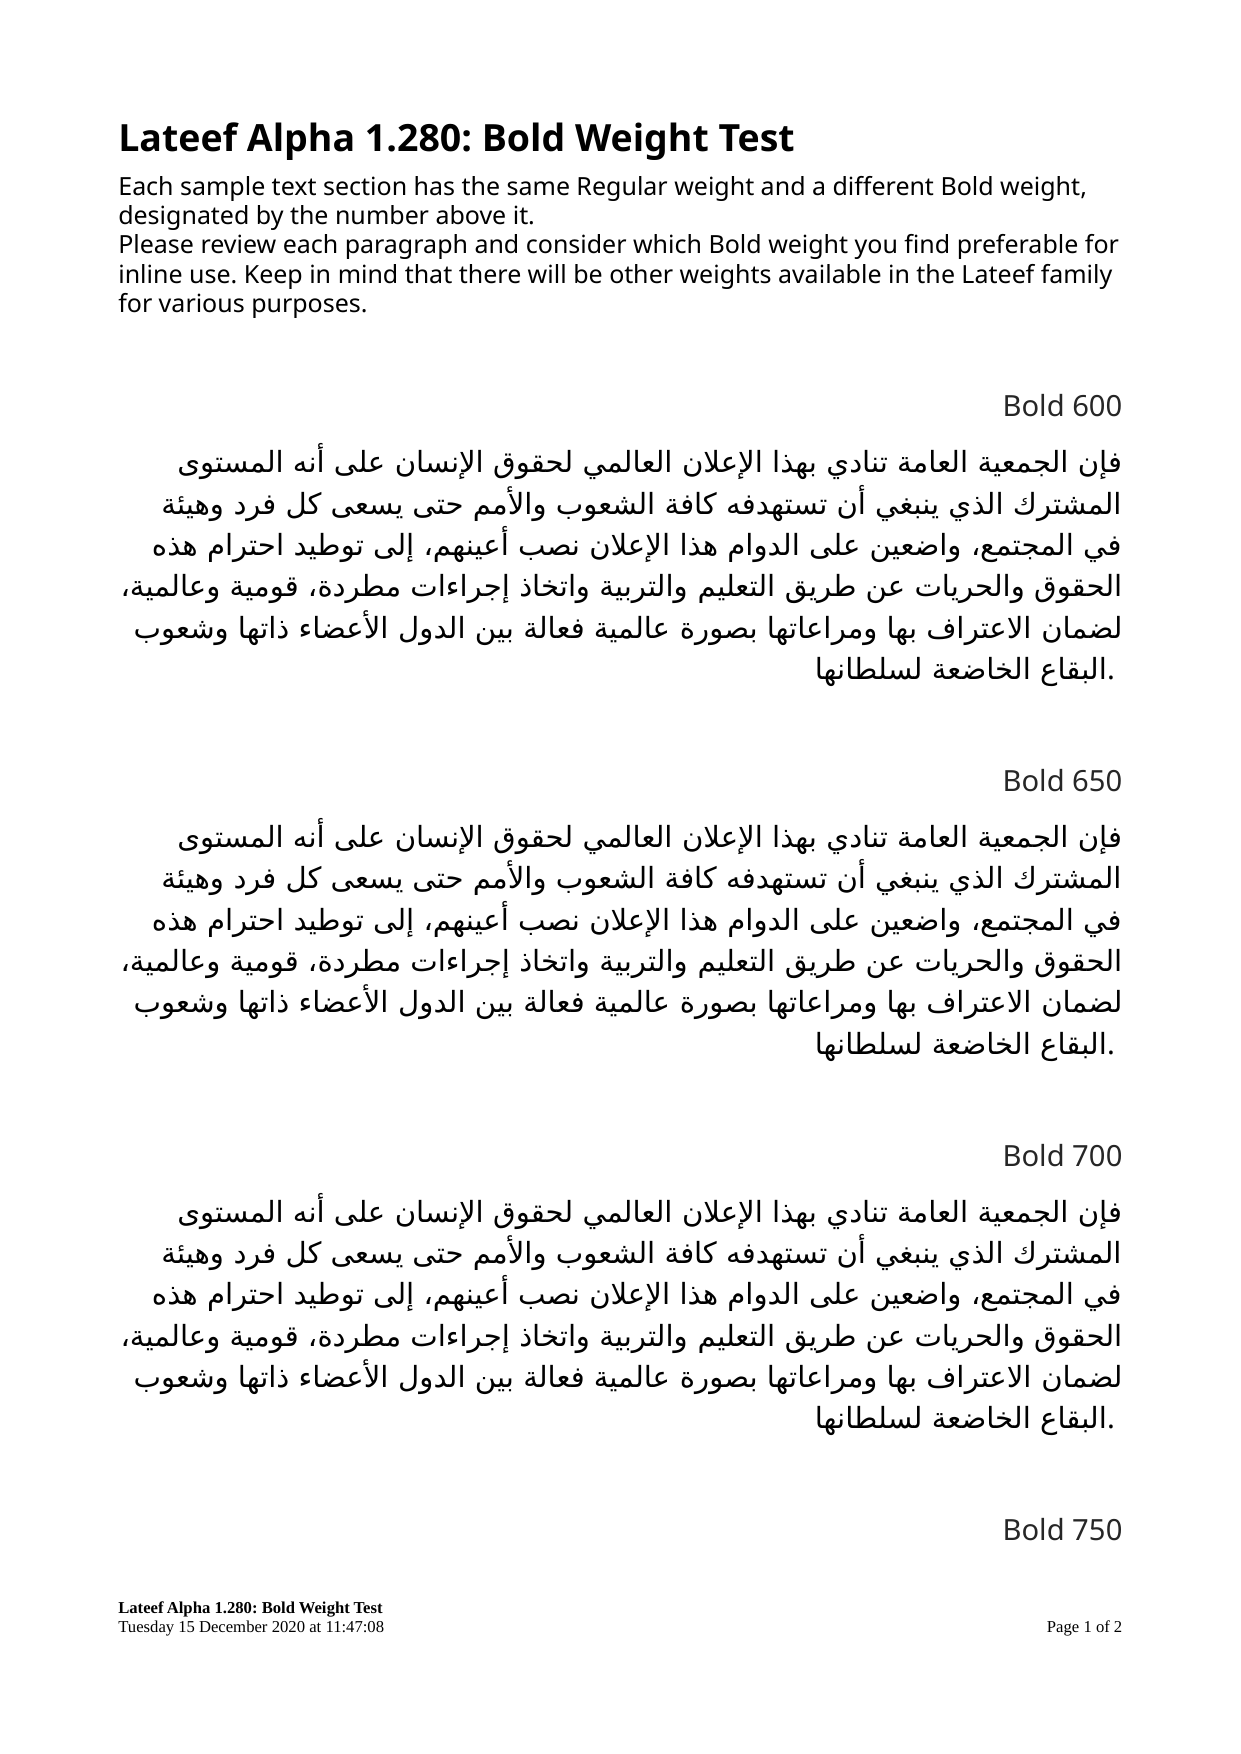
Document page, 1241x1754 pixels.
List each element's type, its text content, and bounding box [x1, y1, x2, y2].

text فإن الجمعية العامة تنادي بهذا الإعلان العالمي لحقوق الإنسان على أنه المستوى المشترك الذي ينبغي أن تستهدفه كافة الشعوب والأمم حتى يسعى كل فرد وهيئة في المجتمع، واضعين على الدوام هذا الإعلان نصب أعينهم، إلى توطيد احترام هذه الحقوق والحريات عن طريق التعليم والتربية واتخاذ إجراءات مطردة، قومية وعالمية، لضمان الاعتراف بها ومراعاتها بصورة عالمية فعالة بين الدول الأعضاء ذاتها وشعوب البقاع الخاضعة لسلطانها. [118, 440, 1122, 688]
text فإن الجمعية العامة تنادي بهذا الإعلان العالمي لحقوق الإنسان على أنه المستوى المشترك الذي ينبغي أن تستهدفه كافة الشعوب والأمم حتى يسعى كل فرد وهيئة في المجتمع، واضعين على الدوام هذا الإعلان نصب أعينهم، إلى توطيد احترام هذه الحقوق والحريات عن طريق التعليم والتربية واتخاذ إجراءات مطردة، قومية وعالمية، لضمان الاعتراف بها ومراعاتها بصورة عالمية فعالة بين الدول الأعضاء ذاتها وشعوب البقاع الخاضعة لسلطانها. [118, 1189, 1122, 1437]
text Bold 650 [118, 758, 1122, 800]
text Lateef Alpha 1.280: Bold Weight Test [118, 118, 1122, 159]
text Bold 600 [118, 384, 1122, 425]
text Each sample text section has the same Regular weight and a different Bold weight, designated by the number above it. Please review each paragraph and consider which Bold weight you find preferable for inline use. Keep in mind that there will be other weights available in the Lateef family for various purposes. [118, 171, 1122, 319]
text Bold 700 [118, 1133, 1122, 1174]
text Bold 750 [118, 1508, 1122, 1549]
text فإن الجمعية العامة تنادي بهذا الإعلان العالمي لحقوق الإنسان على أنه المستوى المشترك الذي ينبغي أن تستهدفه كافة الشعوب والأمم حتى يسعى كل فرد وهيئة في المجتمع، واضعين على الدوام هذا الإعلان نصب أعينهم، إلى توطيد احترام هذه الحقوق والحريات عن طريق التعليم والتربية واتخاذ إجراءات مطردة، قومية وعالمية، لضمان الاعتراف بها ومراعاتها بصورة عالمية فعالة بين الدول الأعضاء ذاتها وشعوب البقاع الخاضعة لسلطانها. [118, 814, 1122, 1062]
